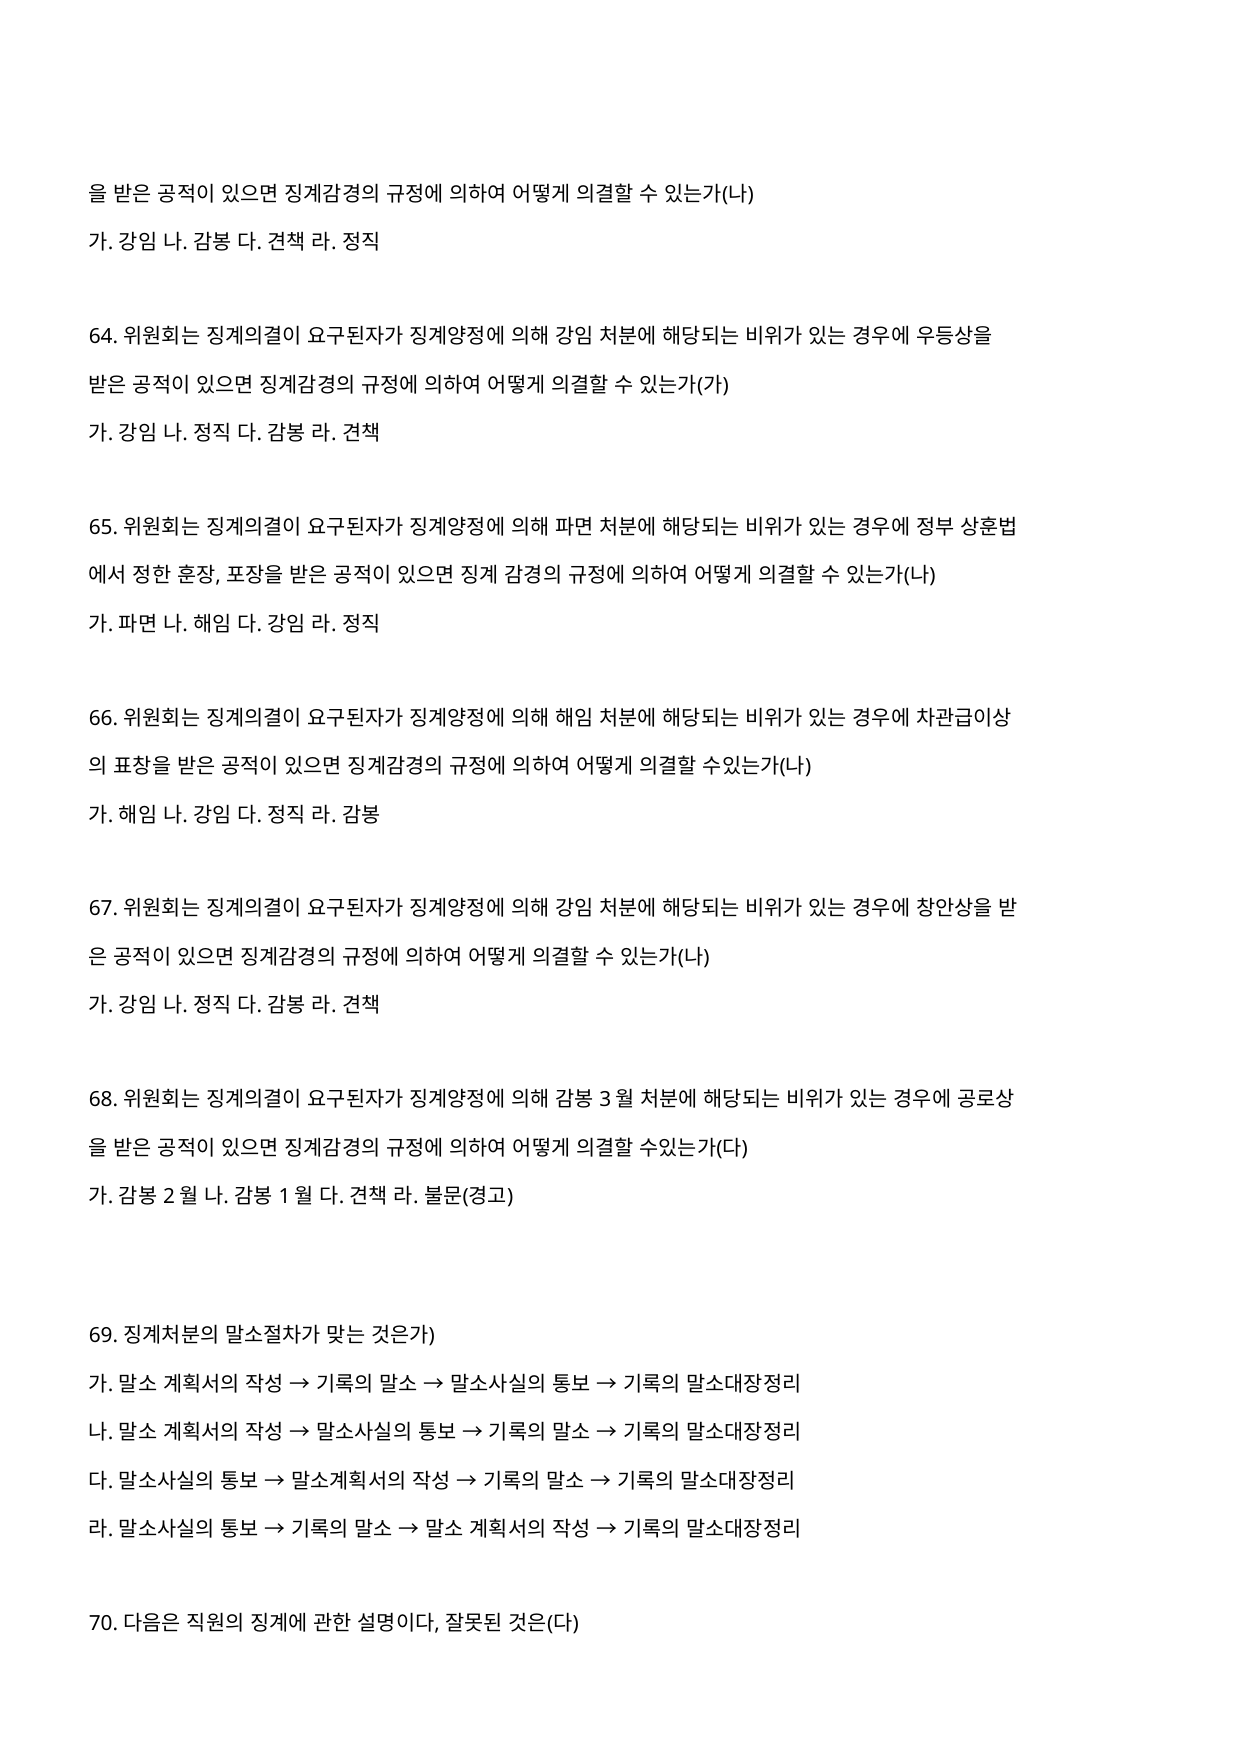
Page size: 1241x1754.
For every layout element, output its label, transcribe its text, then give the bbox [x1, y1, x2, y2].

text 가. 해임 나. 강임 다. 정직 라. 감봉 [88, 798, 1152, 828]
text 가. 강임 나. 감봉 다. 견책 라. 정직 [88, 226, 1152, 256]
text 66. 위원회는 징계의결이 요구된자가 징계양정에 의해 해임 처분에 해당되는 비위가 있는 경우에 차관급이상 [88, 701, 1152, 731]
text 은 공적이 있으면 징계감경의 규정에 의하여 어떻게 의결할 수 있는가(나) [88, 940, 1152, 970]
text 을 받은 공적이 있으면 징계감경의 규정에 의하여 어떻게 의결할 수 있는가(나) [88, 177, 1152, 207]
text 가. 감봉 2월 나. 감봉 1월 다. 견책 라. 불문(경고) [88, 1179, 1152, 1209]
text 의 표창을 받은 공적이 있으면 징계감경의 규정에 의하여 어떻게 의결할 수있는가(나) [88, 749, 1152, 780]
text 받은 공적이 있으면 징계감경의 규정에 의하여 어떻게 의결할 수 있는가(가) [88, 368, 1152, 398]
text 다. 말소사실의 통보 → 말소계획서의 작성 → 기록의 말소 → 기록의 말소대장정리 [88, 1464, 1152, 1494]
text 가. 강임 나. 정직 다. 감봉 라. 견책 [88, 416, 1152, 447]
text 69. 징계처분의 말소절차가 맞는 것은가) [88, 1318, 1152, 1349]
text 에서 정한 훈장, 포장을 받은 공적이 있으면 징계 감경의 규정에 의하여 어떻게 의결할 수 있는가(나) [88, 559, 1152, 589]
text 라. 말소사실의 통보 → 기록의 말소 → 말소 계획서의 작성 → 기록의 말소대장정리 [88, 1512, 1152, 1543]
text 68. 위원회는 징계의결이 요구된자가 징계양정에 의해 감봉 3월 처분에 해당되는 비위가 있는 경우에 공로상 [88, 1082, 1152, 1113]
text 가. 말소 계획서의 작성 → 기록의 말소 → 말소사실의 통보 → 기록의 말소대장정리 [88, 1367, 1152, 1397]
text 나. 말소 계획서의 작성 → 말소사실의 통보 → 기록의 말소 → 기록의 말소대장정리 [88, 1415, 1152, 1446]
text 가. 강임 나. 정직 다. 감봉 라. 견책 [88, 988, 1152, 1019]
text 64. 위원회는 징계의결이 요구된자가 징계양정에 의해 강임 처분에 해당되는 비위가 있는 경우에 우등상을 [88, 319, 1152, 350]
text 가. 파면 나. 해임 다. 강임 라. 정직 [88, 607, 1152, 637]
text 을 받은 공적이 있으면 징계감경의 규정에 의하여 어떻게 의결할 수있는가(다) [88, 1131, 1152, 1161]
text 70. 다음은 직원의 징계에 관한 설명이다, 잘못된 것은(다) [88, 1606, 1152, 1636]
text 65. 위원회는 징계의결이 요구된자가 징계양정에 의해 파면 처분에 해당되는 비위가 있는 경우에 정부 상훈법 [88, 510, 1152, 541]
text 67. 위원회는 징계의결이 요구된자가 징계양정에 의해 강임 처분에 해당되는 비위가 있는 경우에 창안상을 받 [88, 892, 1152, 922]
